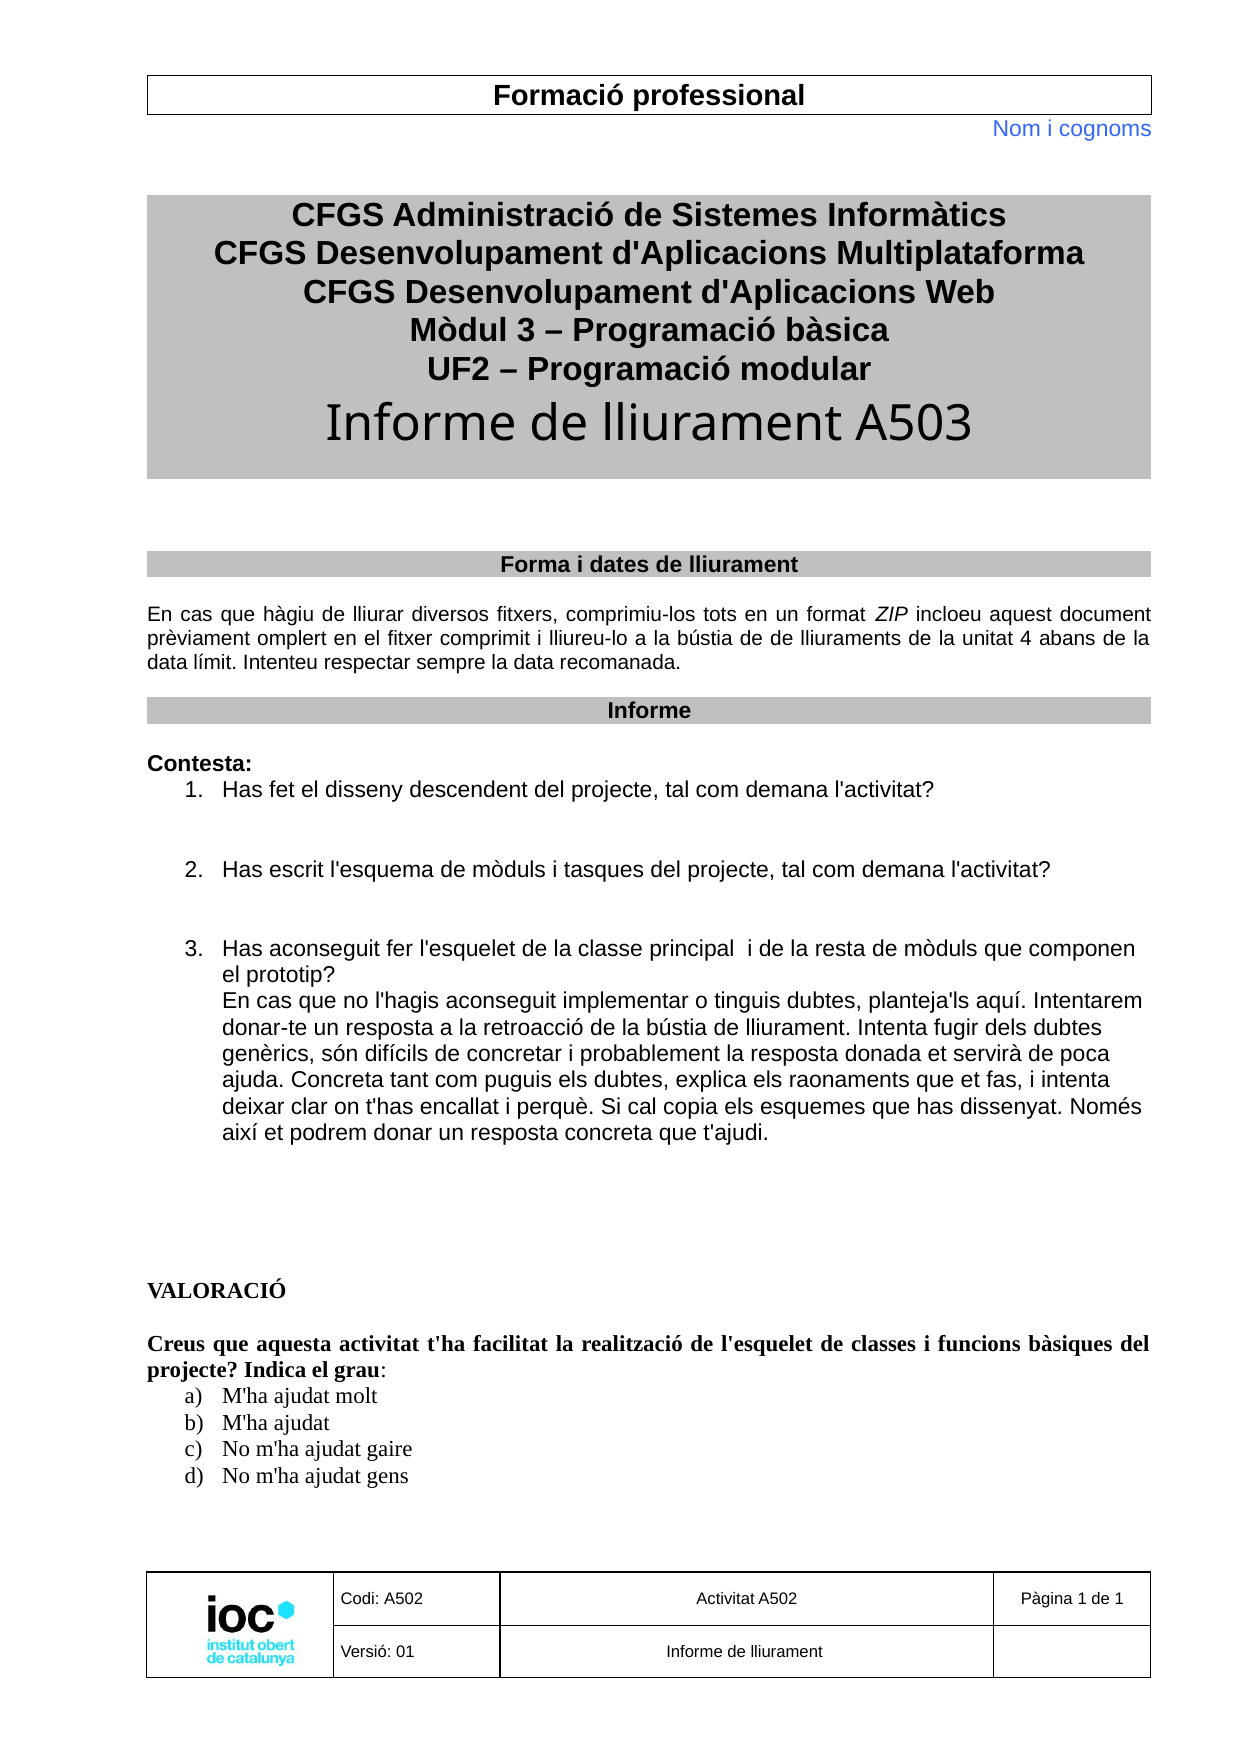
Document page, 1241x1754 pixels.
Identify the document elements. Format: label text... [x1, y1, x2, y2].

text En cas que no l'hagis aconseguit implementar o tinguis dubtes, planteja'ls aquí. Intentarem donar-te un resposta a la retroacció de la bústia de lliurament. Intenta fugir dels dubtes genèrics, són difícils de concretar i probablement la resposta donada et servirà de poca ajuda. Concreta tant com puguis els dubtes, explica els raonaments que et fas, i intenta deixar clar on t'has encallat i perquè. Si cal copia els esquemes que has dissenyat. Només així et podrem donar un resposta concreta que t'ajudi. [222, 987, 1151, 1145]
subtitle CFGS Desenvolupament d'Aplicacions Web [147, 272, 1151, 310]
subtitle UF2 – Programació modular [147, 349, 1151, 387]
text Informe de lliurament A503 [147, 387, 1151, 455]
subtitle Mòdul 3 – Programació bàsica [147, 310, 1151, 349]
text Forma i dates de lliurament [147, 551, 1151, 577]
list M'ha ajudat molt [184, 1383, 1151, 1409]
text Informe [147, 697, 1151, 724]
text CFGS Administració de Sistemes Informàtics [147, 195, 1151, 233]
list Has escrit l'esquema de mòduls i tasques del projecte, tal com demana l'activitat? [184, 856, 1151, 882]
text VALORACIÓ [147, 1277, 1151, 1303]
list Has aconseguit fer l'esquelet de la classe principal i de la resta de mòduls que componen el prototip? [184, 934, 1151, 987]
text En cas que hàgiu de lliurar diversos fitxers, comprimiu-los tots en un format ZIP incloeu aquest document prèviament omplert en el fitxer comprimit i lliureu-lo a la bústia de de lliuraments de la unitat 4 abans de la data límit. Intenteu respectar sempre la data recomanada. [147, 602, 1151, 673]
list M'ha ajudat [184, 1409, 1151, 1435]
list No m'ha ajudat gens [184, 1462, 1151, 1488]
text Creus que aquesta activitat t'ha facilitat la realització de l'esquelet de classes i funcions bàsiques del projecte? Indica el grau: [147, 1330, 1151, 1383]
list No m'ha ajudat gaire [184, 1435, 1151, 1462]
text Contesta: [147, 750, 1151, 776]
picture [194, 1581, 308, 1677]
text CFGS Desenvolupament d'Aplicacions Multiplataforma [147, 233, 1151, 272]
list Has fet el disseny descendent del projecte, tal com demana l'activitat? [184, 776, 1151, 803]
